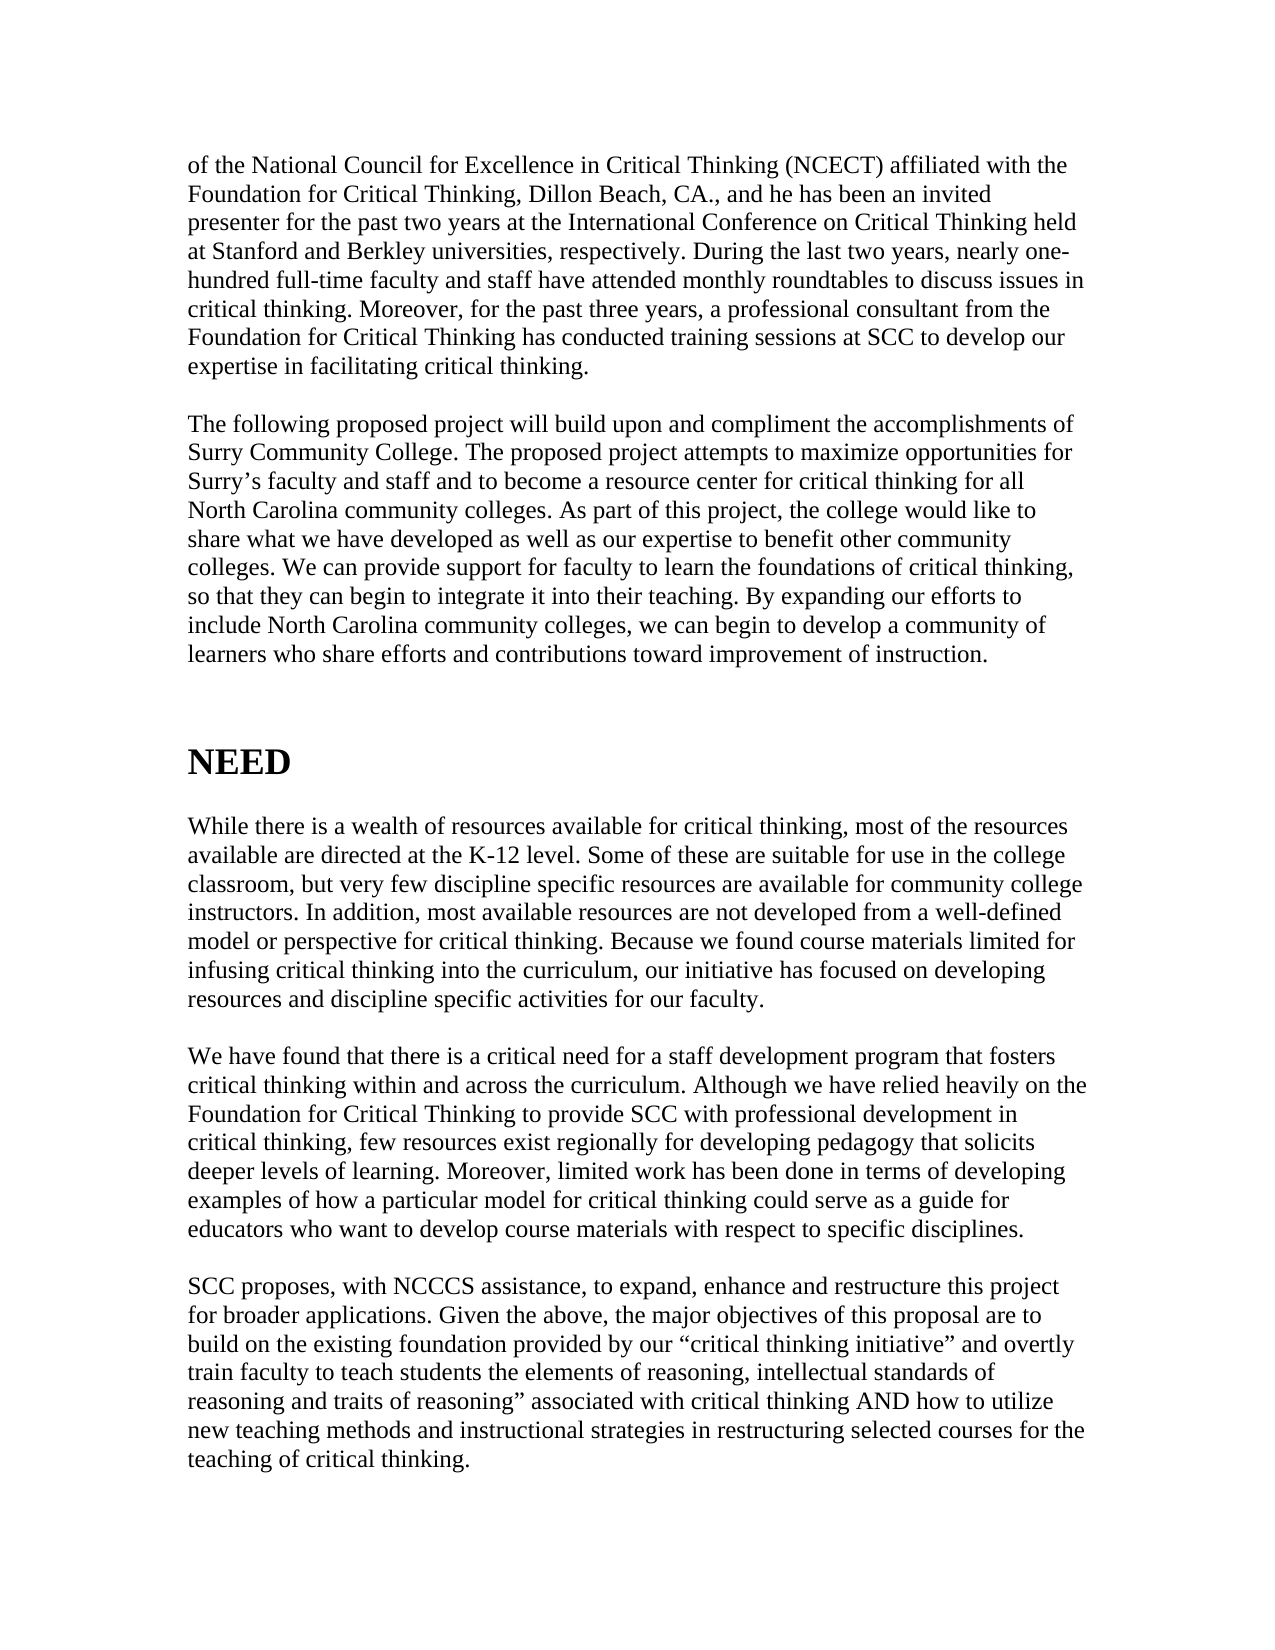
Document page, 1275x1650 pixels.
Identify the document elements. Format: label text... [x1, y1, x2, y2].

text of the National Council for Excellence in Critical Thinking (NCECT) affiliated with the Foundation for Critical Thinking, Dillon Beach, CA., and he has been an invited presenter for the past two years at the International Conference on Critical Thinking held at Stanford and Berkley universities, respectively. During the last two years, nearly one-hundred full-time faculty and staff have attended monthly roundtables to discuss issues in critical thinking. Moreover, for the past three years, a professional consultant from the Foundation for Critical Thinking has conducted training sessions at SCC to develop our expertise in facilitating critical thinking. [187, 150, 1087, 380]
text The following proposed project will build upon and compliment the accomplishments of Surry Community College. The proposed project attempts to maximize opportunities for Surry’s faculty and staff and to become a resource center for critical thinking for all North Carolina community colleges. As part of this project, the college would like to share what we have developed as well as our expertise to benefit other community colleges. We can provide support for faculty to learn the foundations of critical thinking, so that they can begin to integrate it into their teaching. By expanding our efforts to include North Carolina community colleges, we can begin to develop a community of learners who share efforts and contributions toward improvement of instruction. [187, 409, 1087, 667]
text NEED [187, 739, 1087, 782]
text We have found that there is a critical need for a staff development program that fosters critical thinking within and across the curriculum. Although we have relied heavily on the Foundation for Critical Thinking to provide SCC with professional development in critical thinking, few resources exist regionally for developing pedagogy that solicits deeper levels of learning. Moreover, limited work has been done in terms of developing examples of how a particular model for critical thinking could serve as a guide for educators who want to develop course materials with respect to specific disciplines. [187, 1041, 1087, 1242]
text SCC proposes, with NCCCS assistance, to expand, enhance and restructure this project for broader applications. Given the above, the major objectives of this proposal are to build on the existing foundation provided by our “critical thinking initiative” and overtly train faculty to teach students the elements of reasoning, intellectual standards of reasoning and traits of reasoning” associated with critical thinking AND how to utilize new teaching methods and instructional strategies in restructuring selected courses for the teaching of critical thinking. [187, 1271, 1087, 1472]
text While there is a wealth of resources available for critical thinking, most of the resources available are directed at the K-12 level. Some of these are suitable for use in the college classroom, but very few discipline specific resources are available for community college instructors. In addition, most available resources are not developed from a well-defined model or perspective for critical thinking. Because we found course materials limited for infusing critical thinking into the curriculum, our initiative has focused on developing resources and discipline specific activities for our faculty. [187, 811, 1087, 1012]
